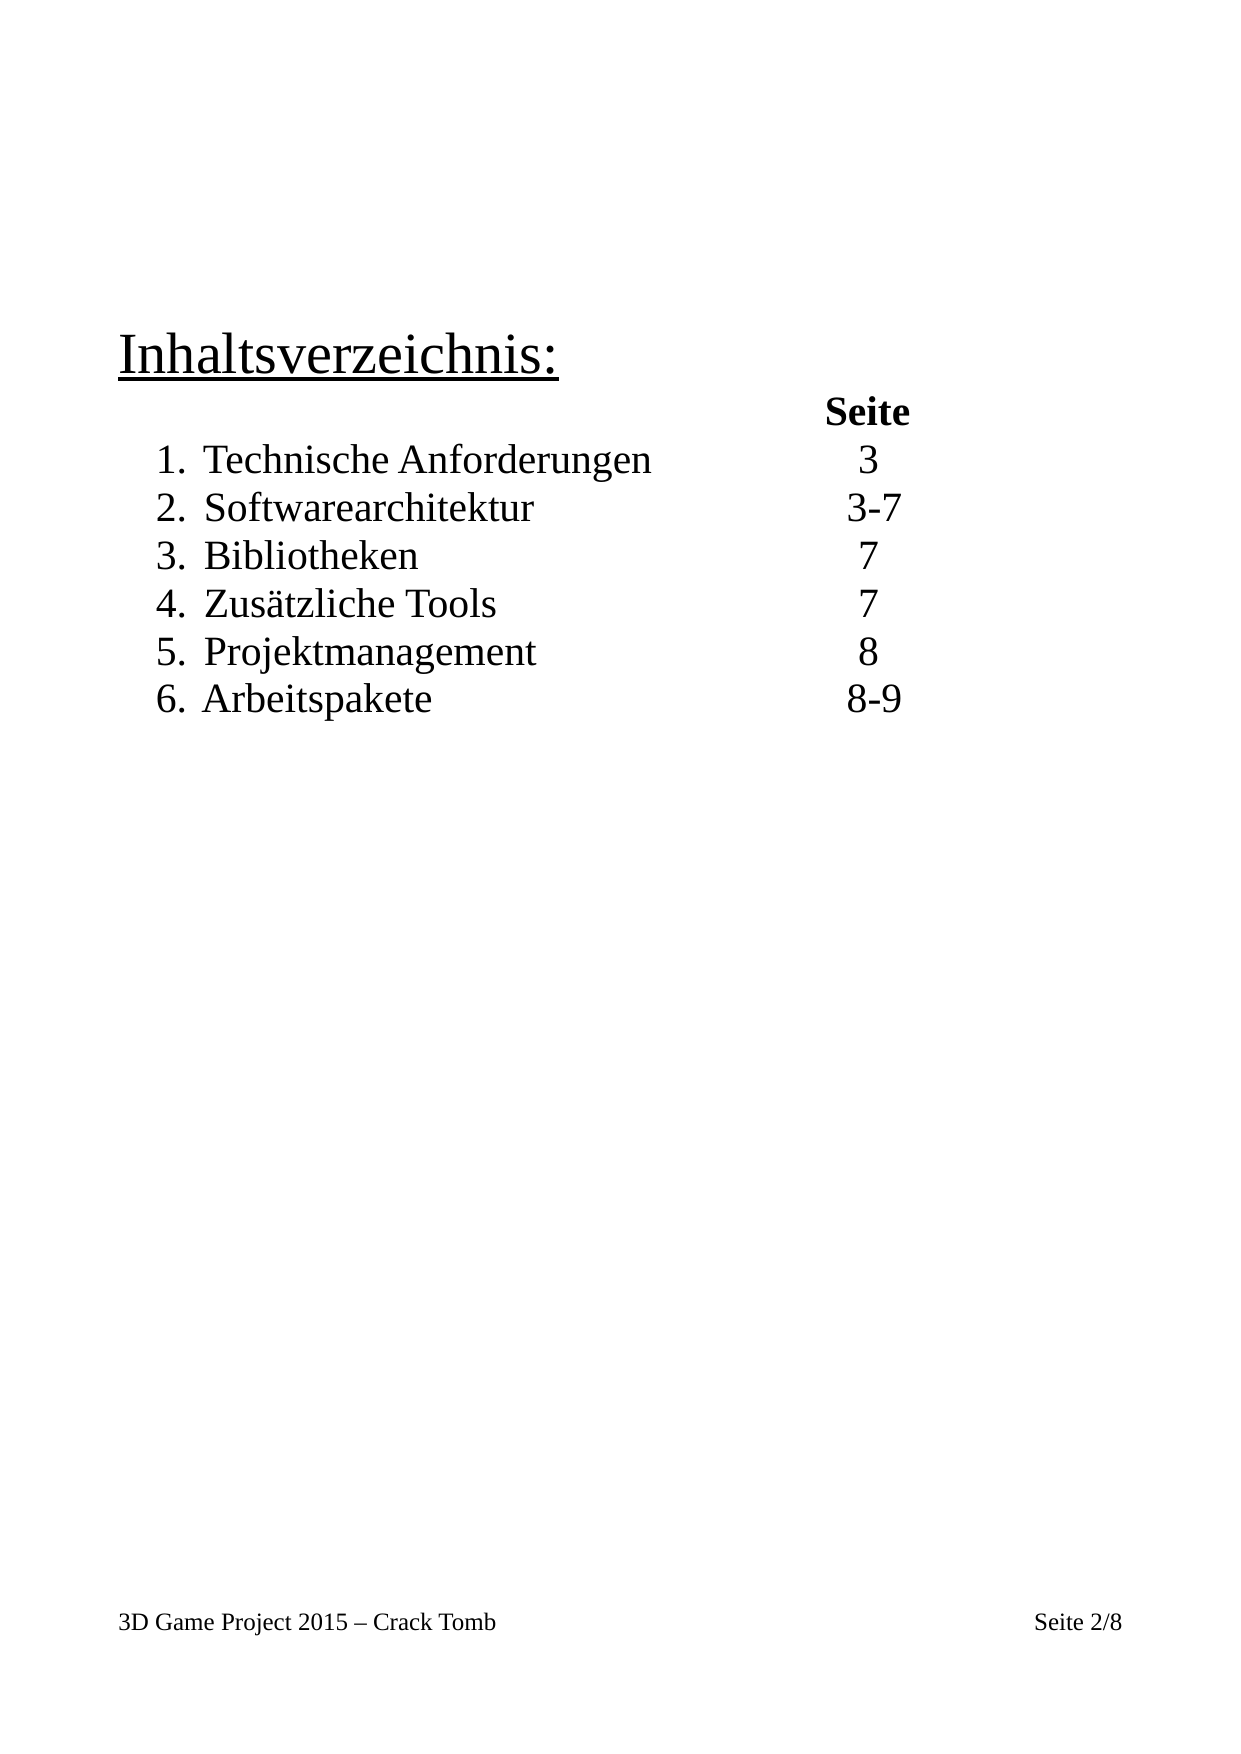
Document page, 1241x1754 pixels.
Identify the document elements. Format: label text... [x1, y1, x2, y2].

text Inhaltsverzeichnis: [118, 319, 1122, 386]
list Projektmanagement 8 [156, 626, 1122, 674]
list Arbeitspakete 8-9 [156, 674, 1122, 722]
list Technische Anforderungen 3 [156, 434, 1122, 482]
list Softwarearchitektur 3-7 [156, 482, 1122, 530]
list Bibliotheken 7 [156, 530, 1122, 578]
text Seite [118, 386, 1122, 434]
list Zusätzliche Tools 7 [156, 578, 1122, 626]
